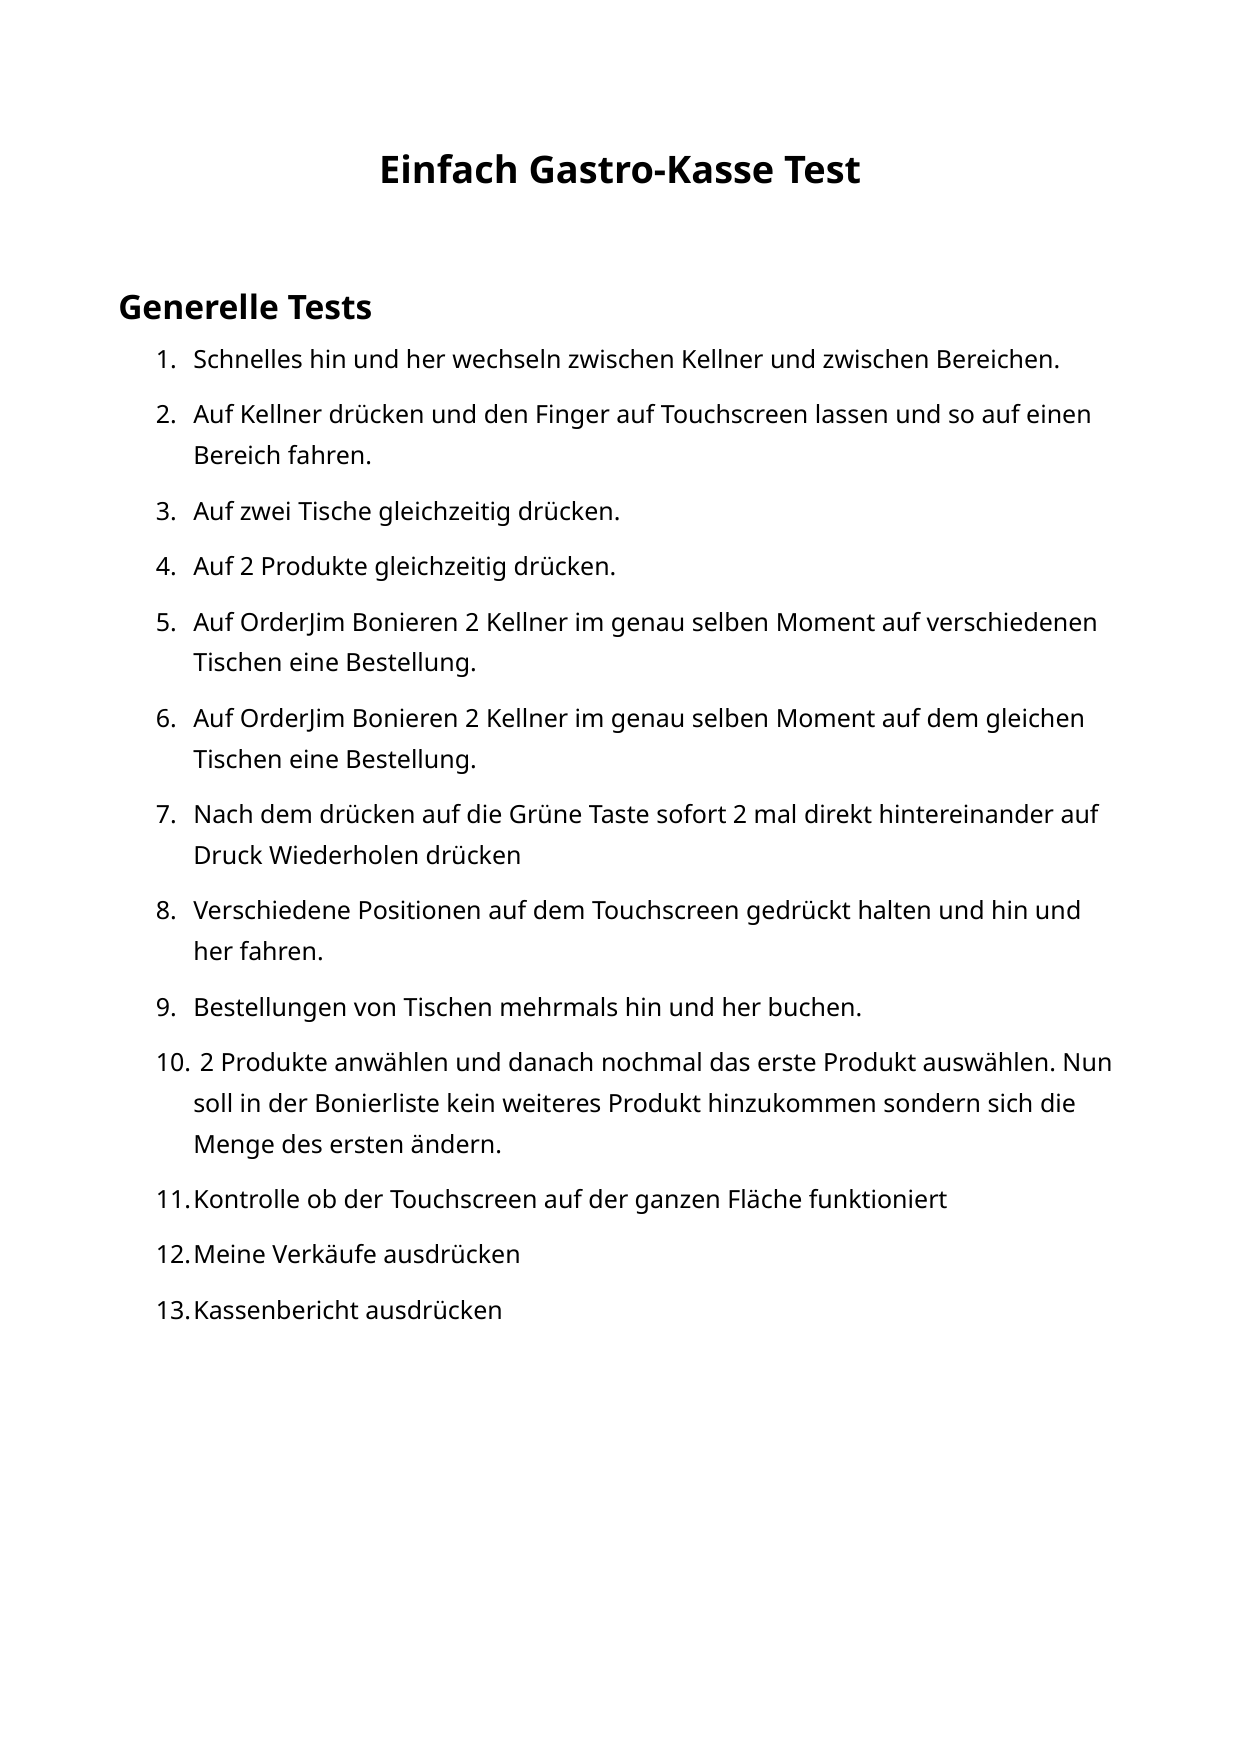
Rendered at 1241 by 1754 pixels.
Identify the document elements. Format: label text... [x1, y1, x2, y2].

list 2 Produkte anwählen und danach nochmal das erste Produkt auswählen. Nun soll in der Bonierliste kein weiteres Produkt hinzukommen sondern sich die Menge des ersten ändern. [156, 1045, 1122, 1160]
list Auf zwei Tische gleichzeitig drücken. [156, 493, 1122, 527]
list Kontrolle ob der Touchscreen auf der ganzen Fläche funktioniert [156, 1182, 1122, 1216]
subtitle Generelle Tests [118, 283, 1122, 329]
list Auf Kellner drücken und den Finger auf Touchscreen lassen und so auf einen Bereich fahren. [156, 397, 1122, 472]
list Auf OrderJim Bonieren 2 Kellner im genau selben Moment auf dem gleichen Tischen eine Bestellung. [156, 701, 1122, 775]
list Schnelles hin und her wechseln zwischen Kellner und zwischen Bereichen. [156, 342, 1122, 376]
list Meine Verkäufe ausdrücken [156, 1237, 1122, 1271]
list Auf OrderJim Bonieren 2 Kellner im genau selben Moment auf verschiedenen Tischen eine Bestellung. [156, 604, 1122, 679]
subtitle Einfach Gastro-Kasse Test [118, 143, 1122, 195]
list Verschiedene Positionen auf dem Touchscreen gedrückt halten und hin und her fahren. [156, 893, 1122, 968]
list Auf 2 Produkte gleichzeitig drücken. [156, 549, 1122, 583]
list Bestellungen von Tischen mehrmals hin und her buchen. [156, 989, 1122, 1023]
list Nach dem drücken auf die Grüne Taste sofort 2 mal direkt hintereinander auf Druck Wiederholen drücken [156, 797, 1122, 872]
list Kassenbericht ausdrücken [156, 1293, 1122, 1327]
